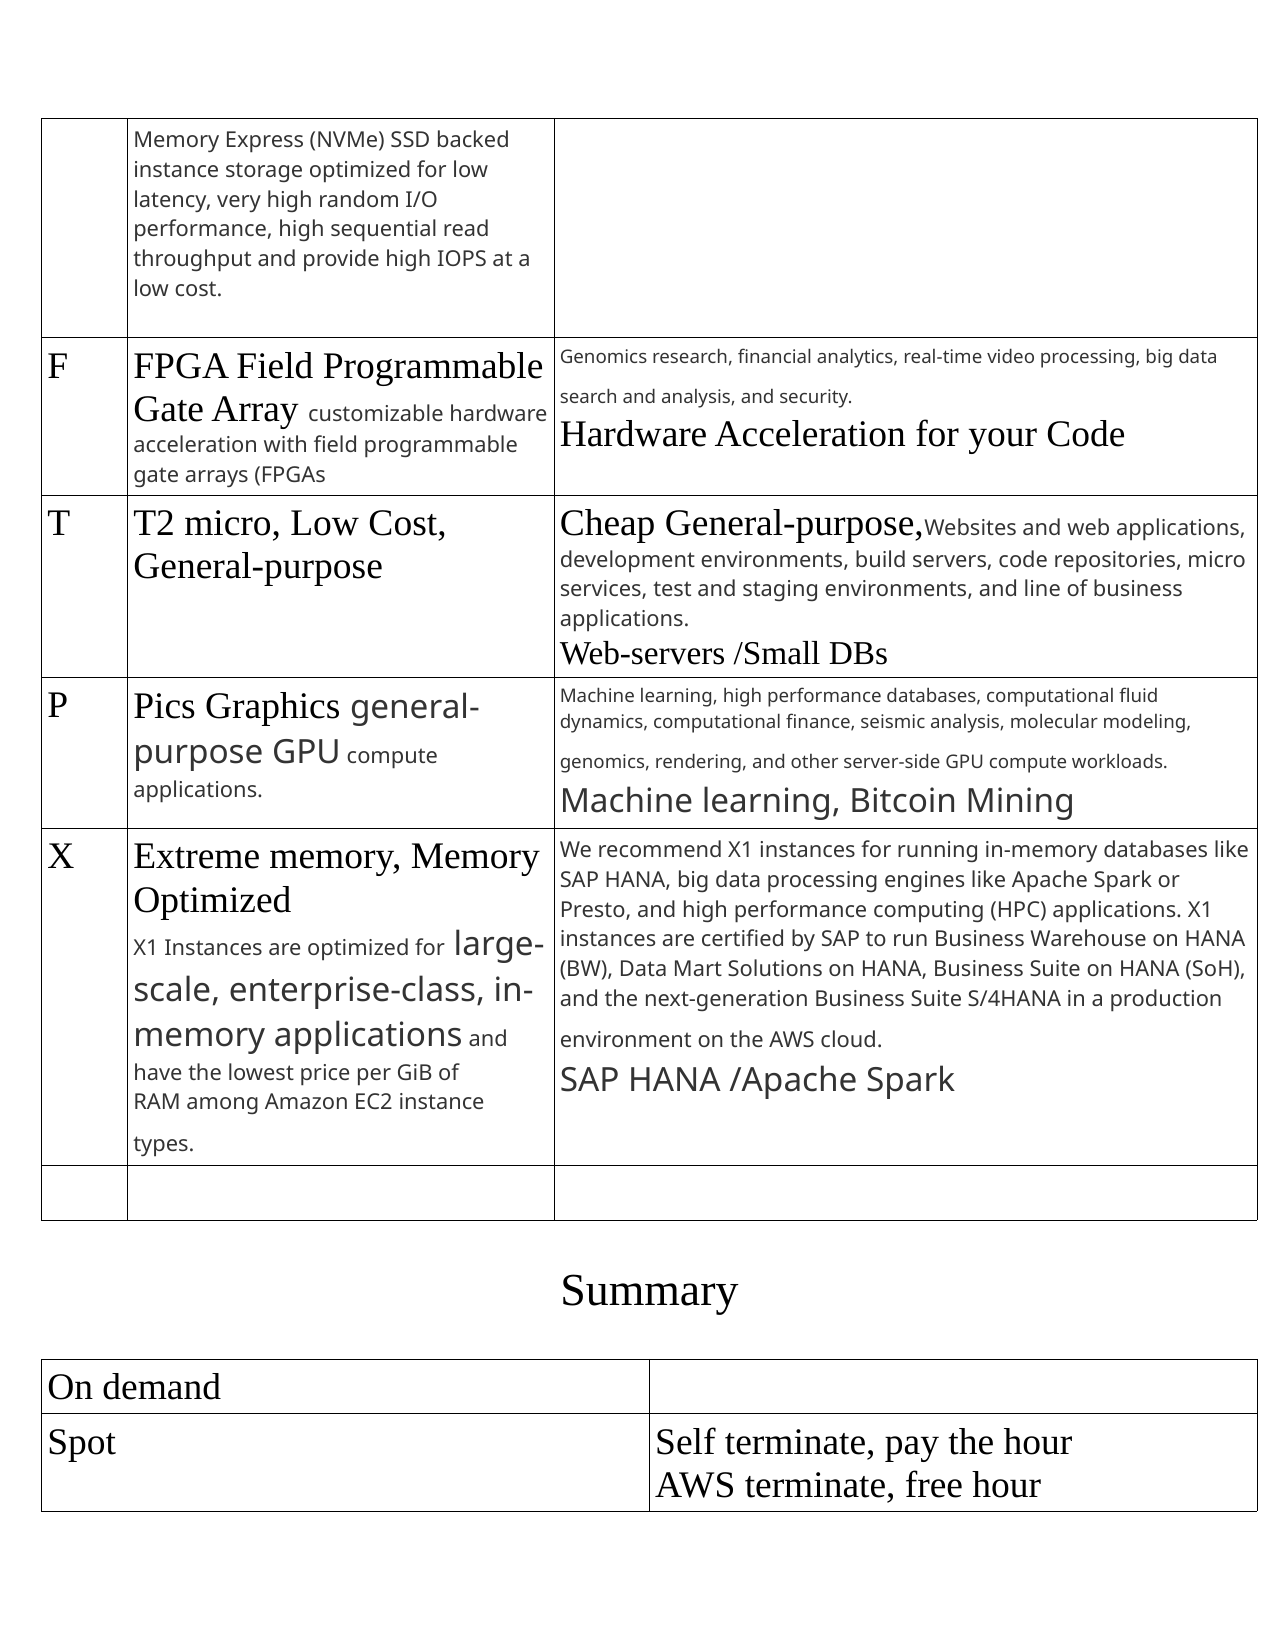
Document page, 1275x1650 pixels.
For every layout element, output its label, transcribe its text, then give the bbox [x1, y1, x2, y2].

table_cell [42, 119, 127, 337]
table_cell Spot [42, 1414, 649, 1511]
table_cell Extreme memory, Memory Optimized X1 Instances are optimized for large-scale, enterprise-class, in-memory applications and have the lowest price per GiB of RAM among Amazon EC2 instance types. [128, 829, 554, 1165]
table_cell Self terminate, pay the hour AWS terminate, free hour [650, 1414, 1257, 1511]
table_cell [42, 1166, 127, 1219]
table_cell T2 micro, Low Cost, General-purpose [128, 496, 554, 677]
table_header [650, 1360, 1257, 1413]
table_cell Genomics research, financial analytics, real-time video processing, big data search and analysis, and security. Hardware Acceleration for your Code [555, 338, 1257, 494]
table_cell X [42, 829, 127, 1165]
table_cell [128, 1166, 554, 1219]
table_cell F [42, 338, 127, 494]
table_cell T [42, 496, 127, 677]
table_cell P [42, 678, 127, 828]
text Summary [41, 1263, 1257, 1316]
table_cell We recommend X1 instances for running in-memory databases like SAP HANA, big data processing engines like Apache Spark or Presto, and high performance computing (HPC) applications. X1 instances are certified by SAP to run Business Warehouse on HANA (BW), Data Mart Solutions on HANA, Business Suite on HANA (SoH), and the next-generation Business Suite S/4HANA in a production environment on the AWS cloud. SAP HANA /Apache Spark [555, 829, 1257, 1165]
table_cell [555, 119, 1257, 337]
table_cell Machine learning, high performance databases, computational fluid dynamics, computational finance, seismic analysis, molecular modeling, genomics, rendering, and other server-side GPU compute workloads. Machine learning, Bitcoin Mining [555, 678, 1257, 828]
table_cell Pics Graphics general-purpose GPU compute applications. [128, 678, 554, 828]
table_cell Cheap General-purpose,Websites and web applications, development environments, build servers, code repositories, micro services, test and staging environments, and line of business applications. Web-servers /Small DBs [555, 496, 1257, 677]
table_header On demand [42, 1360, 649, 1413]
table_cell [555, 1166, 1257, 1219]
table_cell FPGA Field Programmable Gate Array customizable hardware acceleration with field programmable gate arrays (FPGAs [128, 338, 554, 494]
table_cell Memory Express (NVMe) SSD backed instance storage optimized for low latency, very high random I/O performance, high sequential read throughput and provide high IOPS at a low cost. [128, 119, 554, 337]
